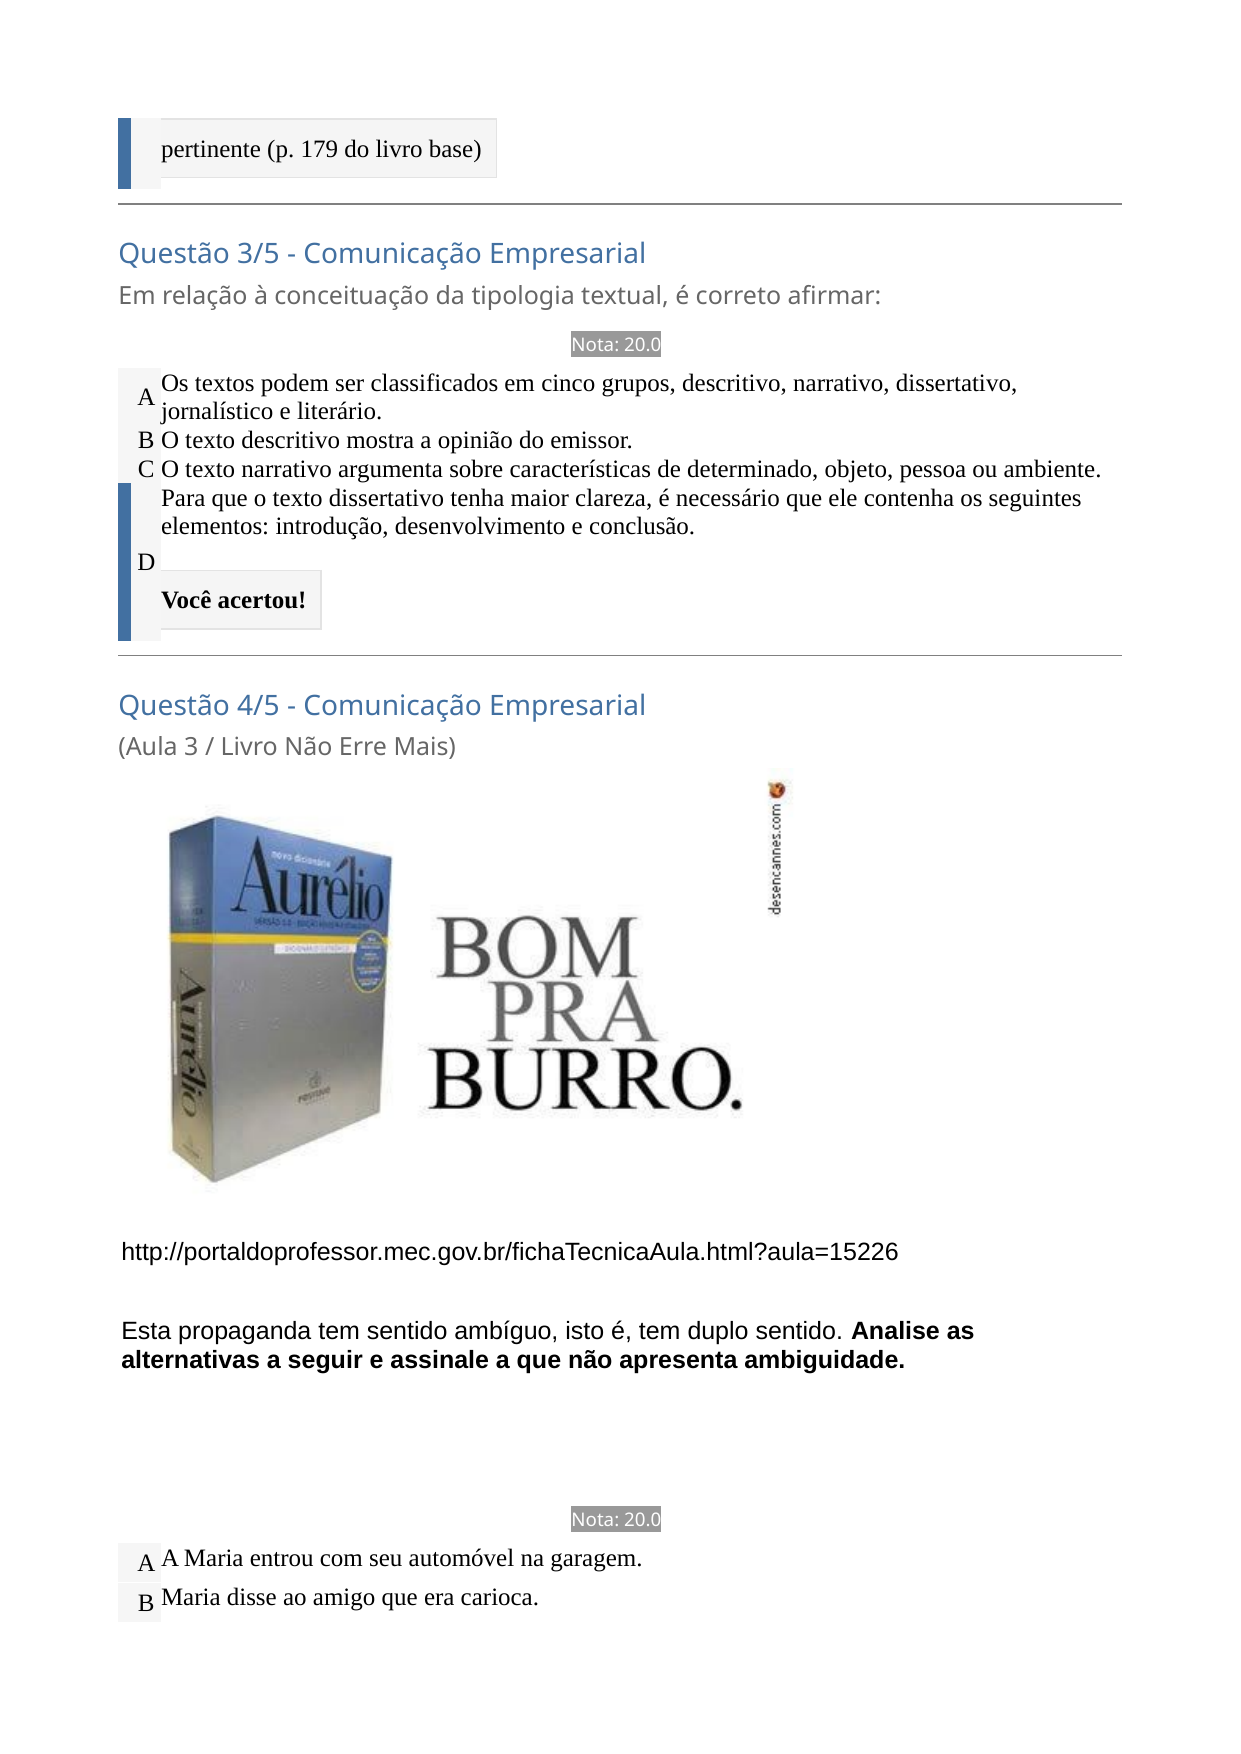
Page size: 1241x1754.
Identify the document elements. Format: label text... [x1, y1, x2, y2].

table_cell [118, 454, 131, 483]
table_cell Maria disse ao amigo que era carioca. [161, 1583, 718, 1622]
table_header Os textos podem ser classificados em cinco grupos, descritivo, narrativo, dissertativo, jornalístico e literário. [161, 368, 1122, 425]
text Questão 4/5 - Comunicação Empresarial [118, 685, 1122, 723]
picture [118, 768, 798, 1222]
table_cell pertinente (p. 179 do livro base) [161, 118, 1122, 189]
text (Aula 3 / Livro Não Erre Mais) [118, 729, 1122, 1228]
text Em relação à conceituação da tipologia textual, é correto afirmar: [118, 277, 1122, 311]
table_cell O texto descritivo mostra a opinião do emissor. [161, 425, 1122, 454]
table_cell Para que o texto dissertativo tenha maior clareza, é necessário que ele contenha os seguintes elementos: introdução, desenvolvimento e conclusão. Você acertou! [161, 483, 1122, 641]
table_cell B [131, 425, 161, 454]
table_header http://portaldoprofessor.mec.gov.br/fichaTecnicaAula.html?aula=15226 Esta propaganda tem sentido ambíguo, isto é, tem duplo sentido. Analise as alternativas a seguir e assinale a que não apresenta ambiguidade. [118, 1234, 1122, 1506]
table_cell [118, 1583, 131, 1622]
table_header A [131, 368, 161, 425]
table_cell [118, 483, 131, 641]
table_header [118, 368, 131, 425]
table_header A [131, 1543, 161, 1582]
text Nota: 20.0 [118, 1506, 1114, 1532]
table_cell O texto narrativo argumenta sobre características de determinado, objeto, pessoa ou ambiente. [161, 454, 1122, 483]
table_cell [118, 425, 131, 454]
table_cell B [131, 1583, 161, 1622]
text Nota: 20.0 [118, 331, 1114, 357]
table_header A Maria entrou com seu automóvel na garagem. [161, 1543, 718, 1582]
table_cell [118, 118, 131, 189]
table_cell [131, 118, 161, 189]
table_header [118, 1543, 131, 1582]
table_cell D [131, 483, 161, 641]
table_cell C [131, 454, 161, 483]
text Questão 3/5 - Comunicação Empresarial [118, 233, 1122, 272]
